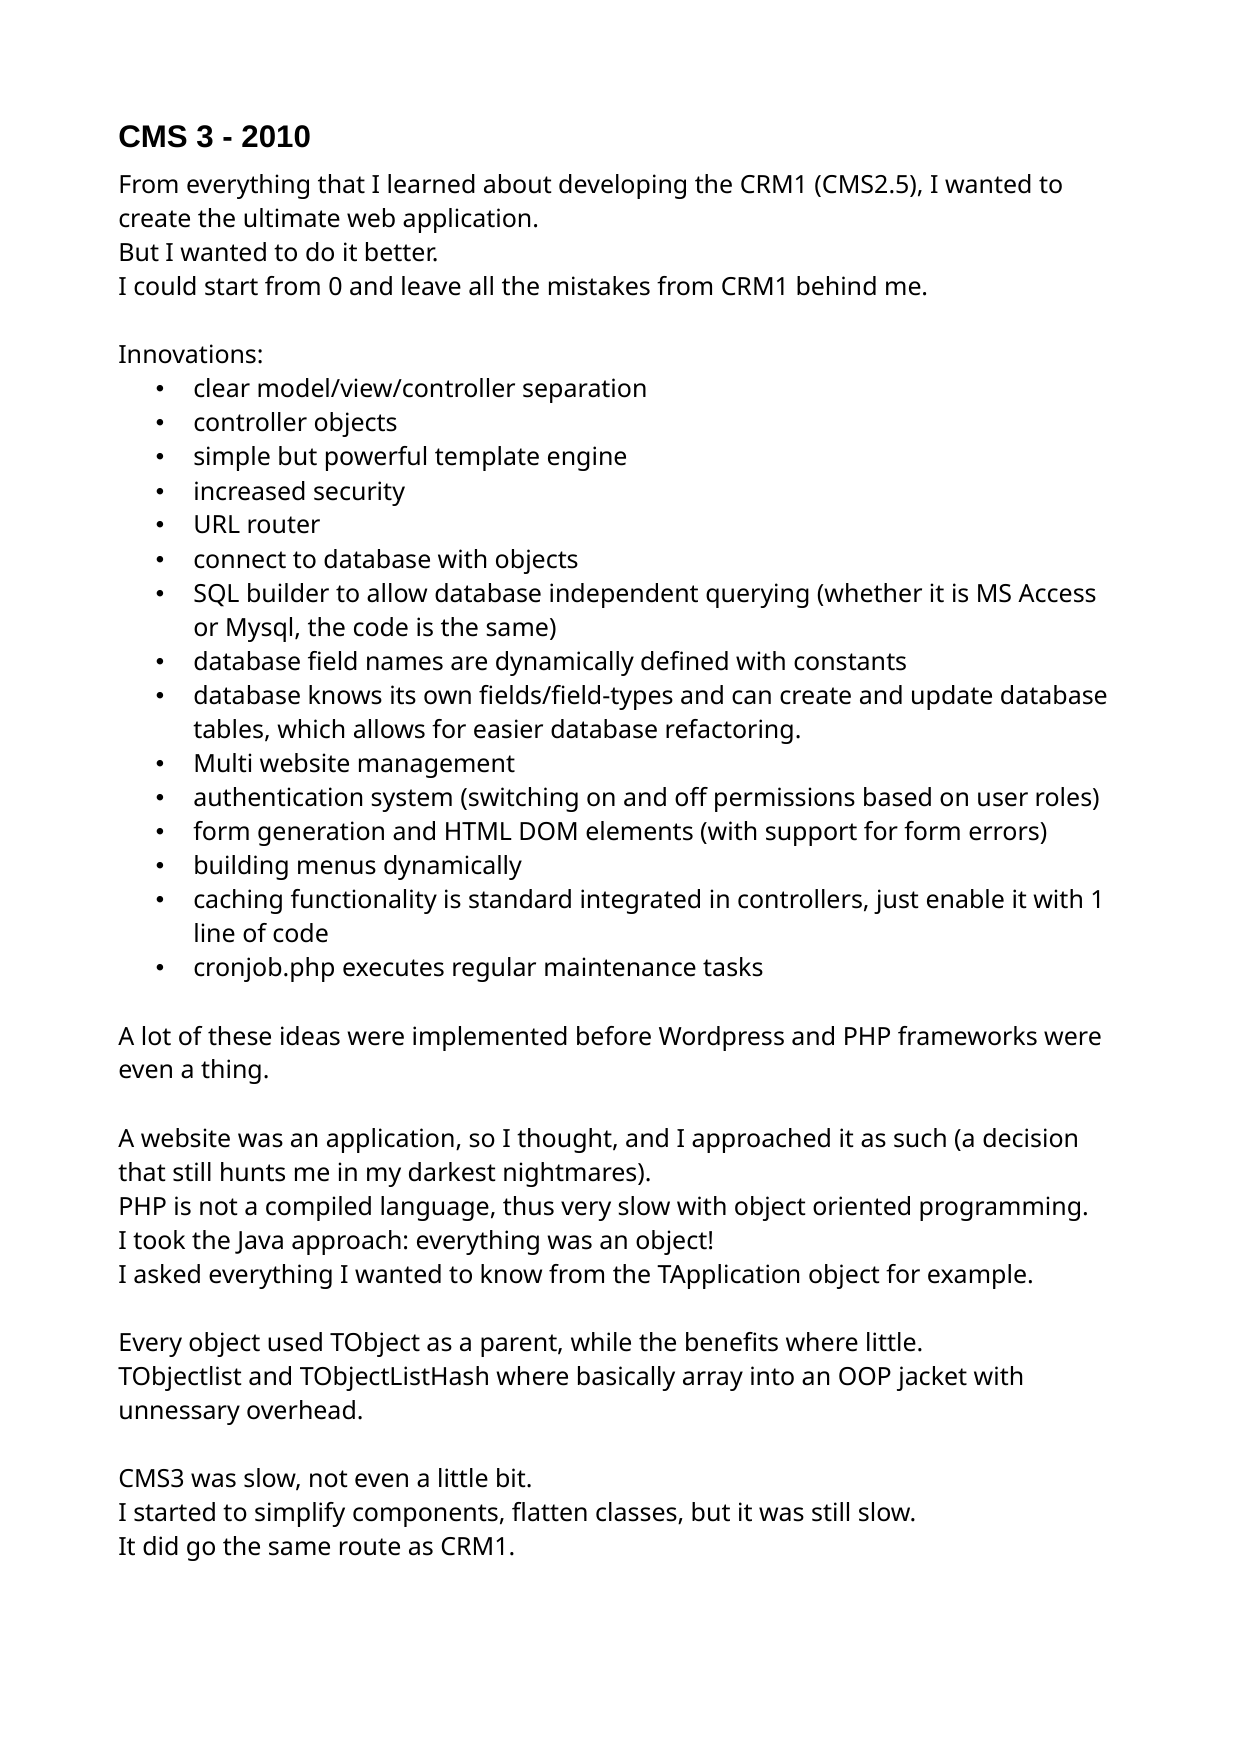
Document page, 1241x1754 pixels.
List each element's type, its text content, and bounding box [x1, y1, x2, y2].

list simple but powerful template engine [156, 439, 1122, 473]
list increased security [156, 473, 1122, 507]
list building menus dynamically [156, 848, 1122, 882]
list URL router [156, 507, 1122, 541]
text Every object used TObject as a parent, while the benefits where little. [118, 1325, 1122, 1359]
list clear model/view/controller separation [156, 371, 1122, 405]
text PHP is not a compiled language, thus very slow with object oriented programming. [118, 1188, 1122, 1222]
list database field names are dynamically defined with constants [156, 643, 1122, 677]
list database knows its own fields/field-types and can create and update database tables, which allows for easier database refactoring. [156, 677, 1122, 746]
text It did go the same route as CRM1. [118, 1529, 1122, 1563]
list caching functionality is standard integrated in controllers, just enable it with 1 line of code [156, 882, 1122, 950]
text I took the Java approach: everything was an object! [118, 1222, 1122, 1257]
list connect to database with objects [156, 541, 1122, 575]
text I started to simplify components, flatten classes, but it was still slow. [118, 1495, 1122, 1529]
text A website was an application, so I thought, and I approached it as such (a decision that still hunts me in my darkest nightmares). [118, 1120, 1122, 1188]
text From everything that I learned about developing the CRM1 (CMS2.5), I wanted to create the ultimate web application. [118, 167, 1122, 235]
list form generation and HTML DOM elements (with support for form errors) [156, 814, 1122, 848]
list Multi website management [156, 746, 1122, 780]
text A lot of these ideas were implemented before Wordpress and PHP frameworks were even a thing. [118, 1018, 1122, 1086]
subtitle CMS 3 - 2010 [118, 118, 1122, 154]
list SQL builder to allow database independent querying (whether it is MS Access or Mysql, the code is the same) [156, 575, 1122, 643]
text I asked everything I wanted to know from the TApplication object for example. [118, 1257, 1122, 1291]
text CMS3 was slow, not even a little bit. [118, 1461, 1122, 1495]
list controller objects [156, 405, 1122, 439]
text TObjectlist and TObjectListHash where basically array into an OOP jacket with unnessary overhead. [118, 1359, 1122, 1427]
list authentication system (switching on and off permissions based on user roles) [156, 780, 1122, 814]
text But I wanted to do it better. I could start from 0 and leave all the mistakes from CRM1 behind me. [118, 235, 1122, 303]
list cronjob.php executes regular maintenance tasks [156, 950, 1122, 984]
text Innovations: [118, 337, 1122, 371]
